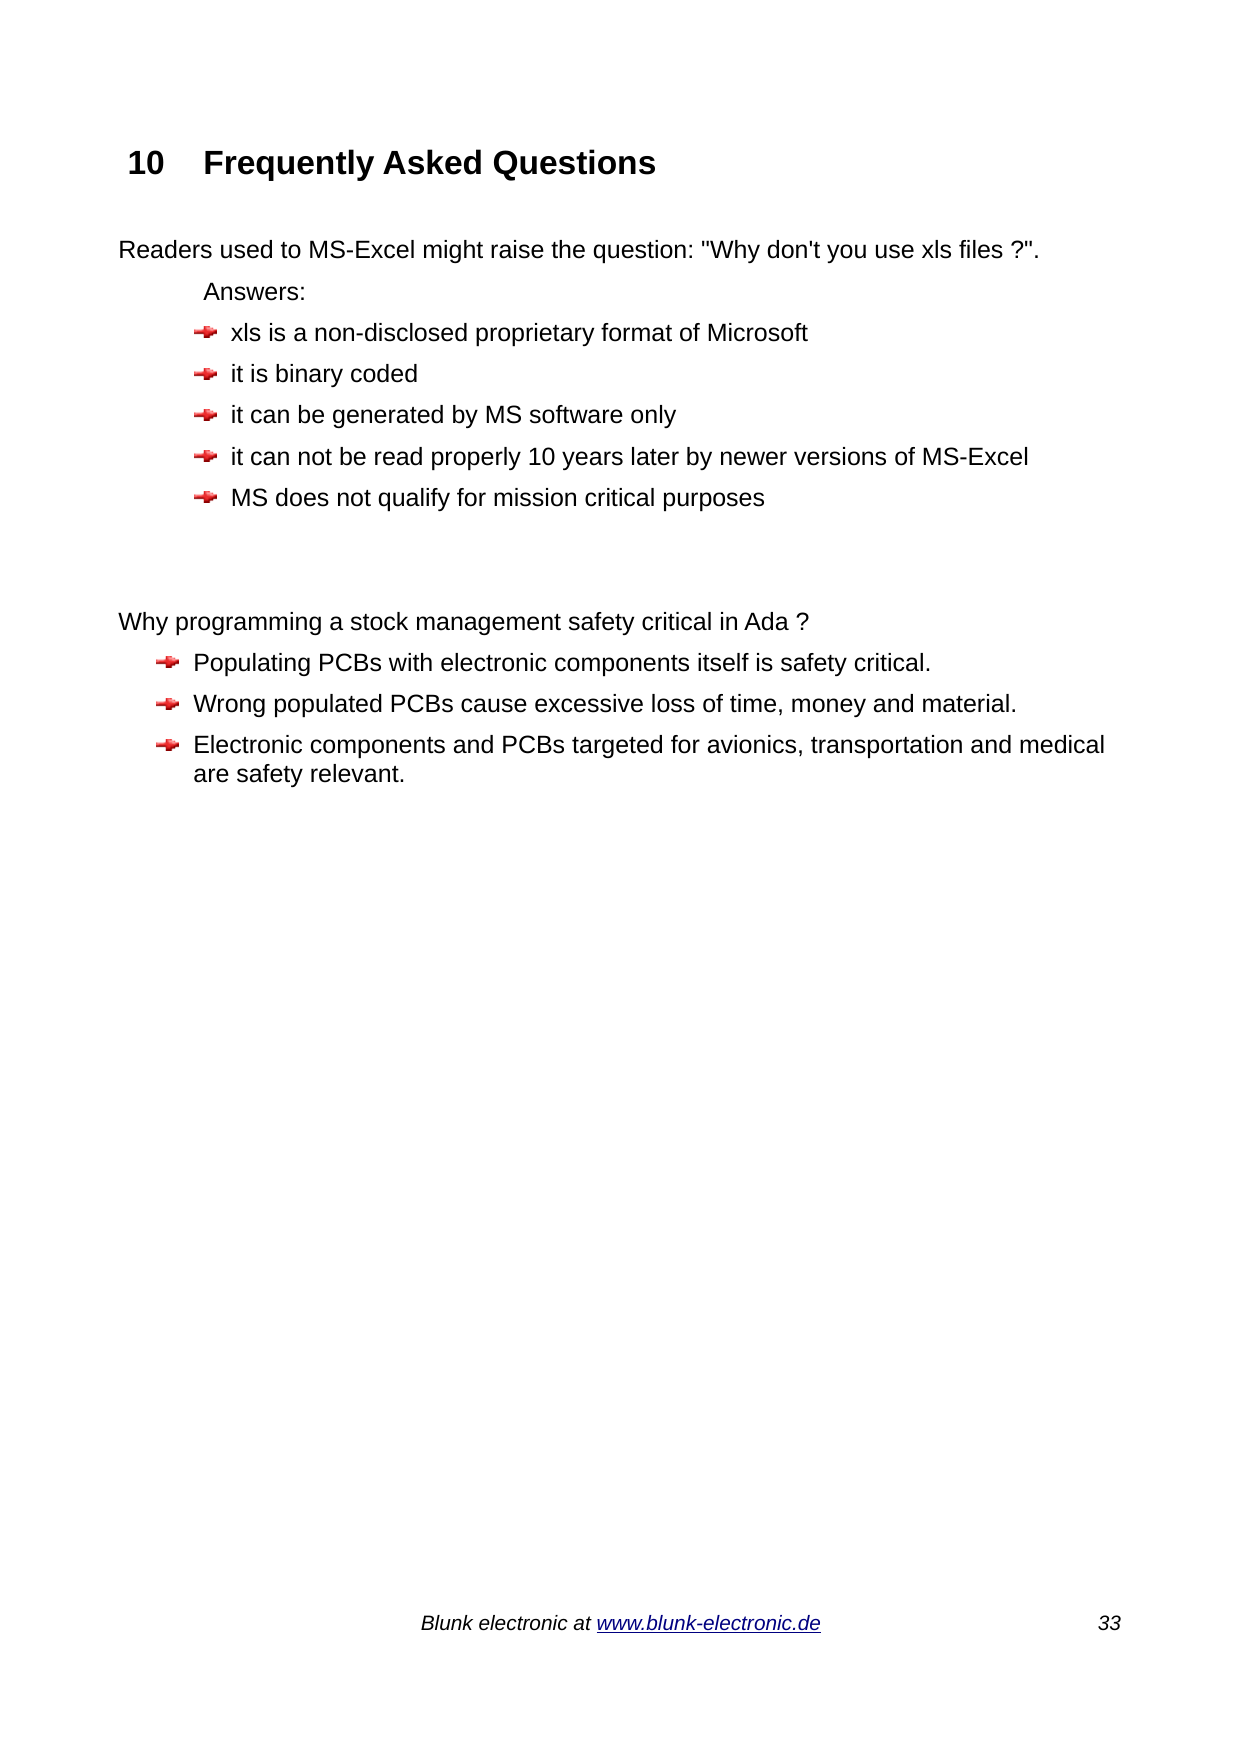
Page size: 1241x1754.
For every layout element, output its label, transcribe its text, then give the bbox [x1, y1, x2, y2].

list it can not be read properly 10 years later by newer versions of MS-Excel [193, 442, 1123, 471]
picture [194, 450, 217, 462]
picture [156, 656, 179, 668]
list it can be generated by MS software only [193, 401, 1123, 429]
list Wrong populated PCBs cause excessive loss of time, money and material. [156, 689, 1123, 718]
list Populating PCBs with electronic components itself is safety critical. [156, 648, 1123, 677]
subtitle Frequently Asked Questions [118, 143, 1123, 182]
picture [156, 698, 179, 710]
list it is binary coded [193, 359, 1123, 388]
picture [156, 739, 179, 751]
list MS does not qualify for mission critical purposes [193, 483, 1123, 512]
picture [194, 326, 217, 338]
list Electronic components and PCBs targeted for avionics, transportation and medical are safety relevant. [156, 731, 1123, 788]
list xls is a non-disclosed proprietary format of Microsoft [193, 318, 1123, 347]
text Answers: [118, 277, 1123, 306]
picture [194, 491, 217, 503]
text Why programming a stock management safety critical in Ada ? [118, 607, 1123, 636]
picture [194, 409, 217, 421]
text Readers used to MS-Excel might raise the question: "Why don't you use xls files ?". [118, 236, 1123, 264]
picture [194, 368, 217, 380]
